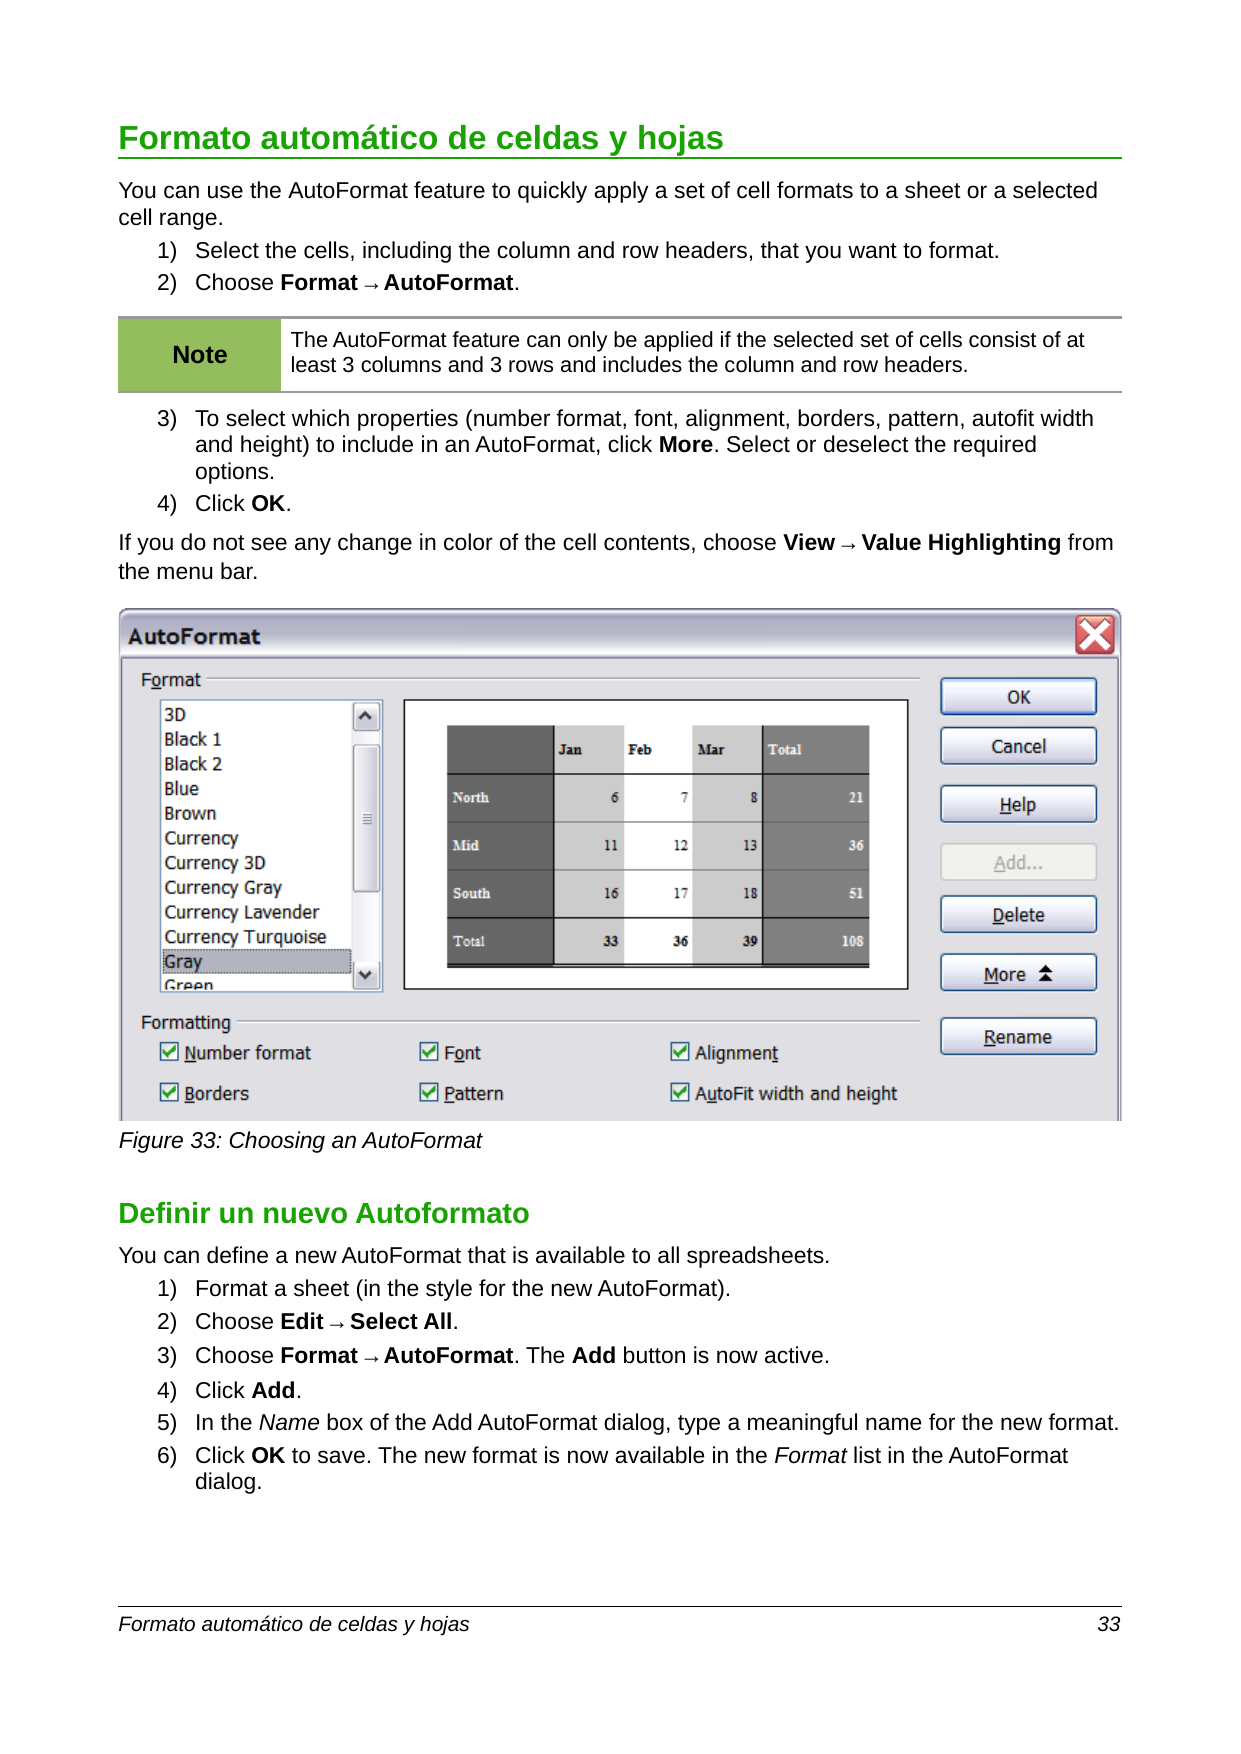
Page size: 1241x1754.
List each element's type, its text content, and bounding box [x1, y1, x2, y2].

list Click OK to save. The new format is now available in the Format list in the AutoFormat dialog. [177, 1442, 1122, 1495]
subtitle Definir un nuevo Autoformato [118, 1196, 1122, 1230]
list Choose Edit → Select All. [177, 1308, 1122, 1336]
list You can use the AutoFormat feature to quickly apply a set of cell formats to a sheet or a selected cell range. [118, 177, 1122, 230]
list Format a sheet (in the style for the new AutoFormat). [177, 1275, 1122, 1301]
list Choose Format → AutoFormat. The Add button is now active. [177, 1342, 1122, 1371]
list Choose Format → AutoFormat. [177, 269, 1122, 298]
list In the Name box of the Add AutoFormat dialog, type a meaningful name for the new format. [177, 1409, 1122, 1436]
list Click Add. [177, 1377, 1122, 1403]
subtitle Formato automático de celdas y hojas [118, 118, 1122, 157]
table_header Note [118, 319, 281, 391]
picture [118, 608, 1122, 1121]
list Click OK. [177, 490, 1122, 517]
text If you do not see any change in color of the cell contents, choose View → Value Highlighting from the menu bar. [118, 529, 1122, 584]
list You can define a new AutoFormat that is available to all spreadsheets. [118, 1242, 1122, 1268]
list Select the cells, including the column and row headers, that you want to format. [177, 237, 1122, 263]
table_header The AutoFormat feature can only be applied if the selected set of cells consist of at least 3 columns and 3 rows and includes the column and row headers. [281, 319, 1122, 391]
list To select which properties (number format, font, alignment, borders, pattern, autofit width and height) to include in an AutoFormat, click More. Select or deselect the required options. [177, 405, 1122, 484]
text Figure 33: Choosing an AutoFormat [119, 1127, 1121, 1153]
